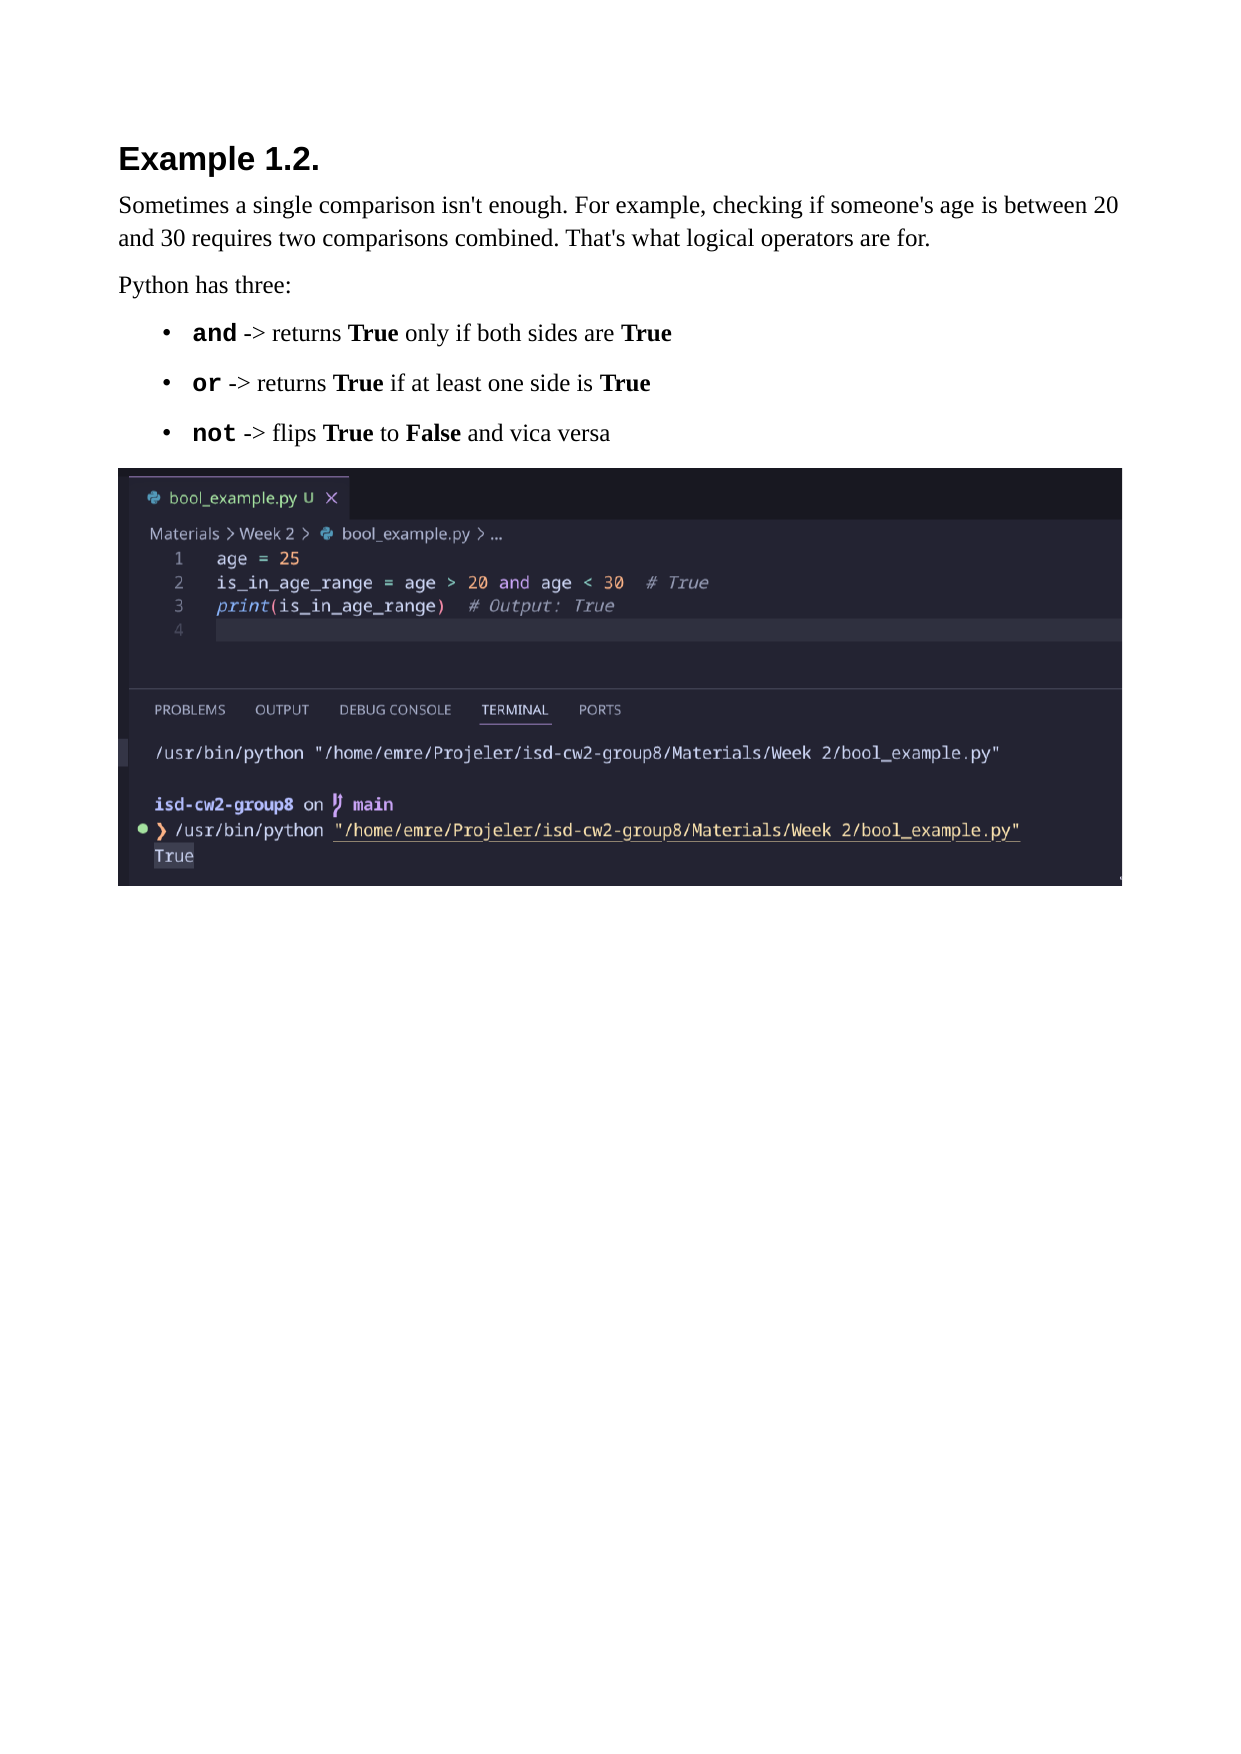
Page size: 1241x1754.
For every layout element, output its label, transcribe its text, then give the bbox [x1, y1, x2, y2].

text Sometimes a single comparison isn't enough. For example, checking if someone's age is between 20 and 30 requires two comparisons combined. That's what logical operators are for. [118, 190, 1122, 252]
list and -> returns True only if both sides are True [162, 318, 1122, 349]
subtitle Example 1.2. [118, 139, 1122, 177]
list or -> returns True if at least one side is True [162, 368, 1122, 399]
text Python has three: [118, 271, 1122, 299]
picture [118, 468, 1123, 886]
list not -> flips True to False and vica versa [162, 418, 1122, 449]
